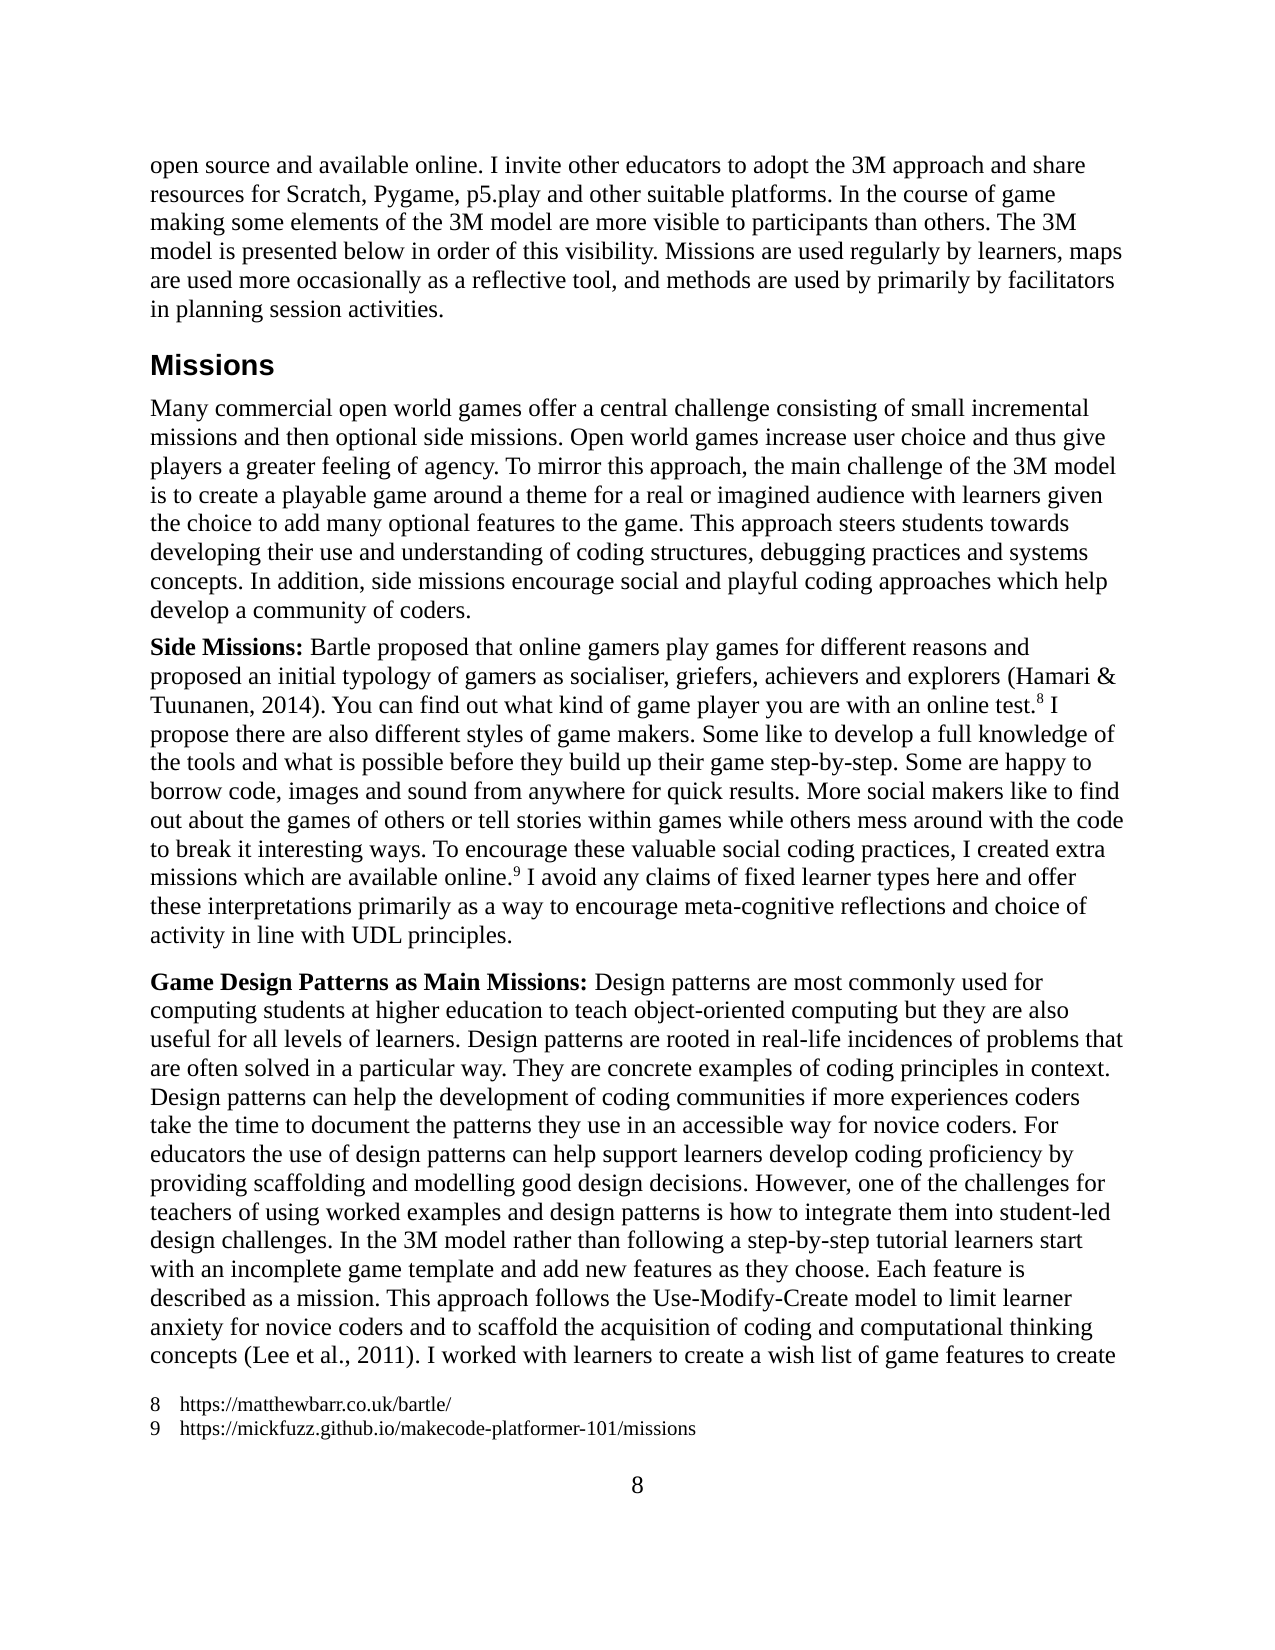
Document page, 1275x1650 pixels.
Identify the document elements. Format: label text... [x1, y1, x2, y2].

text Many commercial open world games offer a central challenge consisting of small incremental missions and then optional side missions. Open world games increase user choice and thus give players a greater feeling of agency. To mirror this approach, the main challenge of the 3M model is to create a playable game around a theme for a real or imagined audience with learners given the choice to add many optional features to the game. This approach steers students towards developing their use and understanding of coding structures, debugging practices and systems concepts. In addition, side missions encourage social and playful coding approaches which help develop a community of coders. [150, 393, 1125, 623]
subtitle Missions [150, 347, 1125, 381]
text https://matthewbarr.co.uk/bartle/ [150, 1392, 1125, 1416]
text Side Missions: Bartle proposed that online gamers play games for different reasons and proposed an initial typology of gamers as socialiser, griefers, achievers and explorers (Hamari & Tuunanen, 2014). You can find out what kind of game player you are with an online test. I propose there are also different styles of game makers. Some like to develop a full knowledge of the tools and what is possible before they build up their game step-by-step. Some are happy to borrow code, images and sound from anywhere for quick results. More social makers like to find out about the games of others or tell stories within games while others mess around with the code to break it interesting ways. To encourage these valuable social coding practices, I created extra missions which are available online. I avoid any claims of fixed learner types here and offer these interpretations primarily as a way to encourage meta-cognitive reflections and choice of activity in line with UDL principles. [150, 632, 1125, 949]
text Game Design Patterns as Main Missions: Design patterns are most commonly used for computing students at higher education to teach object-oriented computing but they are also useful for all levels of learners. Design patterns are rooted in real-life incidences of problems that are often solved in a particular way. They are concrete examples of coding principles in context. Design patterns can help the development of coding communities if more experiences coders take the time to document the patterns they use in an accessible way for novice coders. For educators the use of design patterns can help support learners develop coding proficiency by providing scaffolding and modelling good design decisions. However, one of the challenges for teachers of using worked examples and design patterns is how to integrate them into student-led design challenges. In the 3M model rather than following a step-by-step tutorial learners start with an incomplete game template and add new features as they choose. Each feature is described as a mission. This approach follows the Use-Modify-Create model to limit learner anxiety for novice coders and to scaffold the acquisition of coding and computational thinking concepts (Lee et al., 2011). I worked with learners to create a wish list of game features to create [150, 967, 1125, 1369]
text The result of this analysis and responses is the 3M model which is designed to be of use to both teachers and learners. The section outlines the main features of the 3M model, namely missions, maps and motivational methods. I will also explain how the methods involved in the model are informed by inclusive pedagogy principles contained in Universal Design for Learning (UDL) and project-based learning (PBL). This learning design can be applied using a variety of game making software. The resources I have created for MakeCode Arcade and Phaser are free and open source and available online. I invite other educators to adopt the 3M approach and share resources for Scratch, Pygame, p5.play and other suitable platforms. In the course of game making some elements of the 3M model are more visible to participants than others. The 3M model is presented below in order of this visibility. Missions are used regularly by learners, maps are used more occasionally as a reflective tool, and methods are used by primarily by facilitators in planning session activities. [150, 150, 1125, 322]
text https://mickfuzz.github.io/makecode-platformer-101/missions [150, 1416, 1125, 1440]
